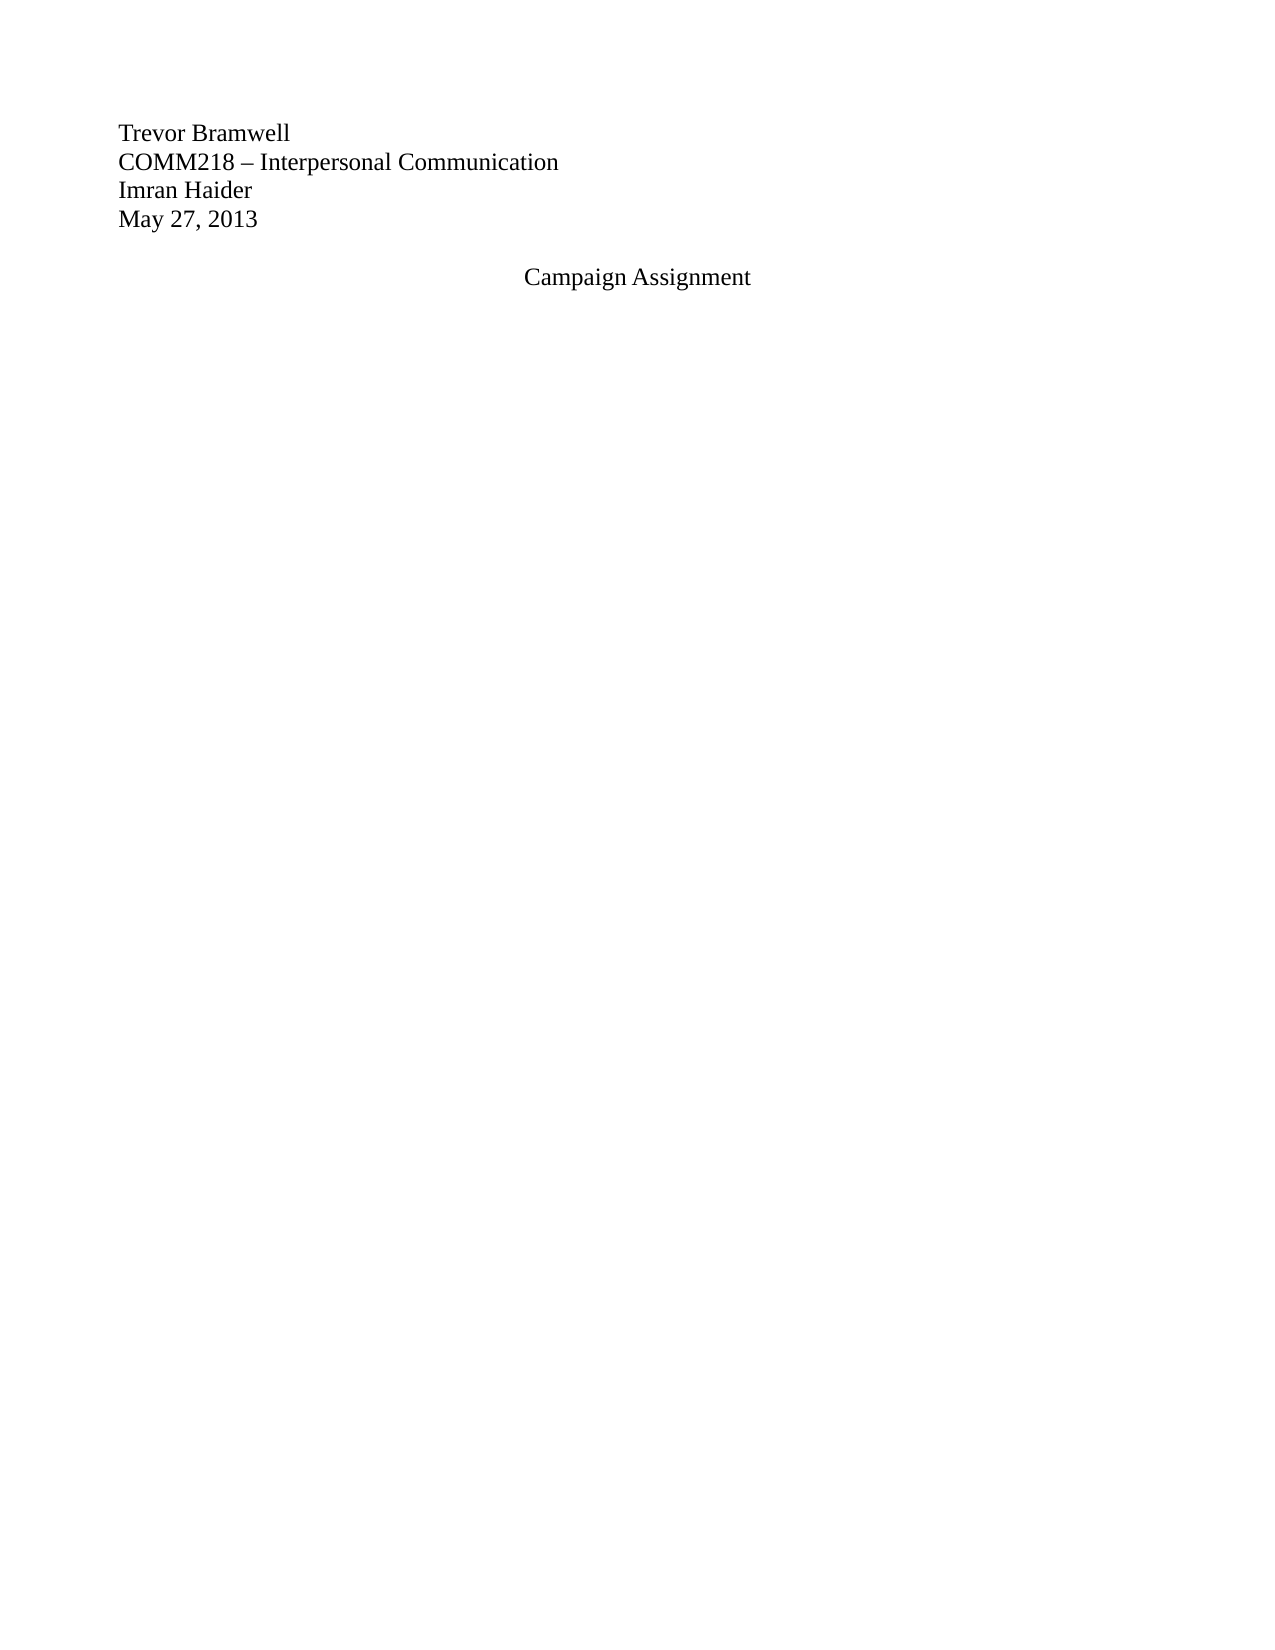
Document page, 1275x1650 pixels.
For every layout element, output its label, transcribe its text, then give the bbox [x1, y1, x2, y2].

text Campaign Assignment [118, 262, 1157, 291]
text Imran Haider [118, 176, 1157, 204]
text Trevor Bramwell [118, 118, 1157, 147]
text COMM218 – Interpersonal Communication [118, 147, 1157, 176]
text May 27, 2013 [118, 204, 1157, 233]
